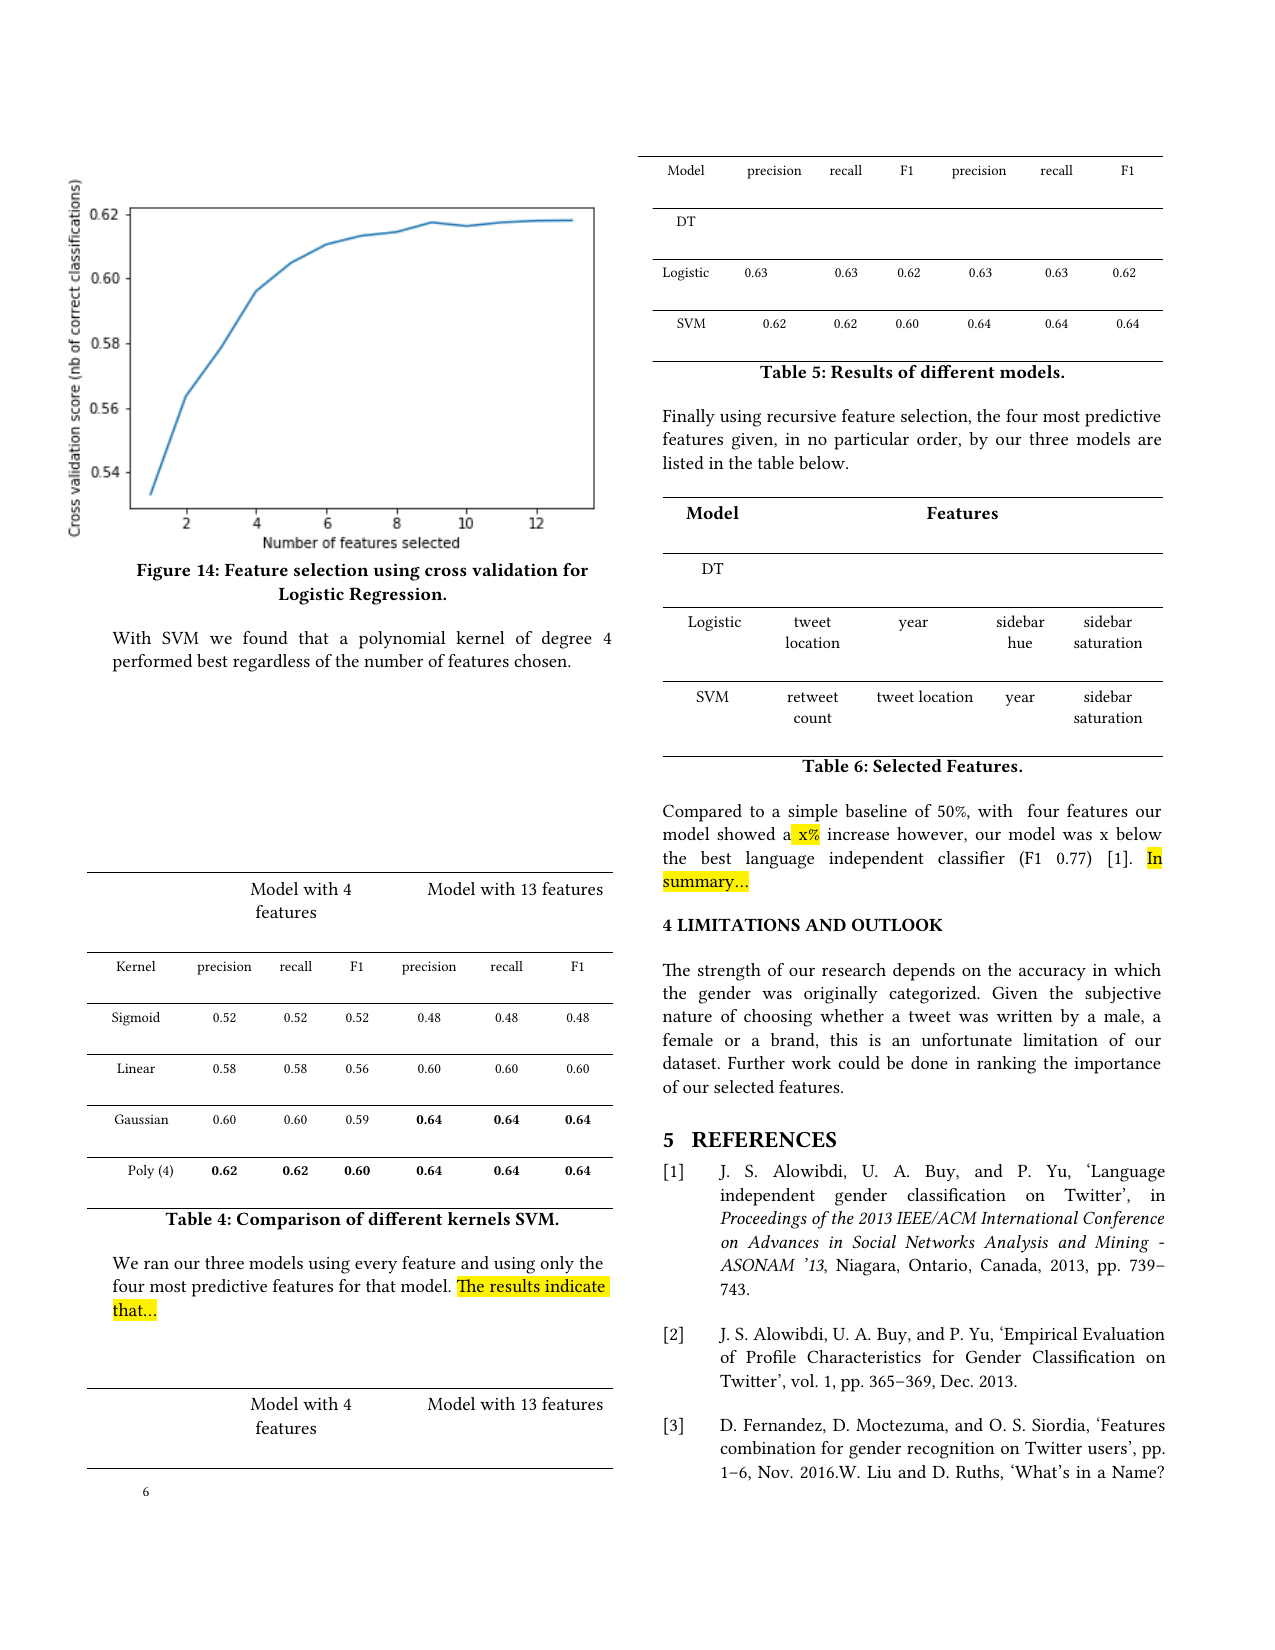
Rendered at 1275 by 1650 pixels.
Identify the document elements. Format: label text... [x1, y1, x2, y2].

table_cell 0.64 [388, 1158, 471, 1208]
text The strength of our research depends on the accuracy in which the gender was originally categorized. Given the subjective nature of choosing whether a tweet was written by a male, a female or a brand, this is an unfortunate limitation of our dataset. Further work could be done in ranking the importance of our selected features. [662, 959, 1162, 1098]
table_header Model [663, 498, 762, 553]
table_header Model with 4 features [184, 1389, 387, 1467]
table_cell 0.64 [471, 1158, 542, 1208]
table_cell sidebar hue [987, 608, 1053, 681]
table_cell Model [638, 157, 734, 207]
table_cell [863, 554, 987, 607]
table_cell 0.62 [184, 1158, 264, 1208]
table_cell 0.62 [264, 1158, 327, 1208]
table_cell 0.62 [877, 260, 937, 310]
table_cell 0.56 [327, 1055, 387, 1105]
table_cell [1092, 209, 1163, 258]
table_cell 0.64 [1021, 311, 1092, 361]
table_cell sidebar saturation [1053, 608, 1162, 681]
table_cell F1 [877, 157, 937, 207]
table_cell 0.64 [471, 1106, 542, 1156]
table_cell D. Fernandez, D. Moctezuma, and O. S. Siordia, ‘Features combination for gender recognition on Twitter users’, pp. 1–6, Nov. 2016.W. Liu and D. Ruths, ‘What’s in a Name? [716, 1415, 1177, 1483]
table_cell [2] [651, 1323, 716, 1414]
table_cell recall [264, 953, 327, 1003]
table_cell 0.60 [542, 1055, 613, 1105]
table_cell 0.59 [327, 1106, 387, 1156]
table_cell year [987, 682, 1053, 756]
text Compared to a simple baseline of 50%, with four features our model showed a x% increase however, our model was x below the best language independent classifier (F1 0.77) [1]. In summary... [662, 800, 1162, 892]
table_cell Poly (4) [87, 1158, 184, 1208]
text With SVM we found that a polynomial kernel of degree 4 performed best regardless of the number of features chosen. [112, 627, 612, 672]
table_cell precision [938, 157, 1021, 207]
text 4 LIMITATIONS AND OUTLOOK [662, 915, 1162, 936]
table_cell SVM [663, 682, 762, 756]
table_cell 0.62 [814, 311, 877, 361]
table_cell recall [1021, 157, 1092, 207]
text Table 6: Selected Features. [662, 757, 1162, 777]
table_cell 0.63 [1021, 260, 1092, 310]
table_cell J. S. Alowibdi, U. A. Buy, and P. Yu, ‘Empirical Evaluation of Profile Characteristics for Gender Classification on Twitter’, vol. 1, pp. 365–369, Dec. 2013. [716, 1323, 1177, 1414]
table_cell F1 [542, 953, 613, 1003]
table_cell 0.64 [938, 311, 1021, 361]
table_header Model with 13 features [388, 873, 613, 952]
text Table 4: Comparison of different kernels SVM. [112, 1209, 612, 1229]
table_cell Kernel [87, 953, 184, 1003]
table_cell [877, 209, 937, 258]
table_cell 0.48 [471, 1004, 542, 1054]
table_header [87, 1389, 184, 1467]
table_cell 0.63 [734, 260, 814, 310]
table_header Model with 13 features [388, 1389, 613, 1467]
table_cell 0.60 [264, 1106, 327, 1156]
table_cell F1 [327, 953, 387, 1003]
table_header Features [763, 498, 1162, 553]
table_cell 0.63 [814, 260, 877, 310]
table_cell year [863, 608, 987, 681]
table_header J. S. Alowibdi, U. A. Buy, and P. Yu, ‘Language independent gender classification on Twitter’, in Proceedings of the 2013 IEEE/ACM International Conference on Advances in Social Networks Analysis and Mining - ASONAM ’13, Niagara, Ontario, Canada, 2013, pp. 739–743. [716, 1161, 1177, 1323]
table_cell 0.63 [938, 260, 1021, 310]
table_cell 0.64 [542, 1106, 613, 1156]
table_cell 0.62 [1092, 260, 1163, 310]
table_cell F1 [1092, 157, 1163, 207]
table_cell 0.58 [184, 1055, 264, 1105]
table_cell Linear [87, 1055, 184, 1105]
table_cell 0.60 [388, 1055, 471, 1105]
text We ran our three models using every feature and using only the four most predictive features for that model. The results indicate that… [112, 1252, 612, 1321]
table_cell tweet location [763, 608, 862, 681]
table_cell Logistic [663, 608, 762, 681]
table_cell 0.60 [184, 1106, 264, 1156]
table_header Model with 4 features [184, 873, 387, 952]
text Figure 14: Feature selection using cross validation for Logistic Regression. [112, 558, 612, 604]
text Table 5: Results of different models. [662, 362, 1162, 383]
table_cell [1021, 209, 1092, 258]
table_cell [3] [651, 1415, 716, 1483]
table_cell SVM [653, 311, 734, 361]
table_cell [734, 209, 814, 258]
table_cell Gaussian [87, 1106, 184, 1156]
table_cell precision [184, 953, 264, 1003]
table_cell DT [663, 554, 762, 607]
table_cell Sigmoid [87, 1004, 184, 1054]
text 5 REFERENCES [662, 1127, 1162, 1153]
table_cell 0.60 [471, 1055, 542, 1105]
table_cell 0.62 [734, 311, 814, 361]
table_cell recall [471, 953, 542, 1003]
table_cell [987, 554, 1053, 607]
table_cell [763, 554, 862, 607]
table_cell recall [814, 157, 877, 207]
text Finally using recursive feature selection, the four most predictive features given, in no particular order, by our three models are listed in the table below. [662, 406, 1162, 474]
table_cell 0.64 [542, 1158, 613, 1208]
table_cell 0.52 [184, 1004, 264, 1054]
table_cell retweet count [763, 682, 862, 756]
table_cell Logistic [653, 260, 734, 310]
table_cell 0.48 [542, 1004, 613, 1054]
table_cell tweet location [863, 682, 987, 756]
table_cell 0.52 [327, 1004, 387, 1054]
table_cell 0.52 [264, 1004, 327, 1054]
table_cell sidebar saturation [1053, 682, 1162, 756]
table_cell [1053, 554, 1162, 607]
table_cell [814, 209, 877, 258]
table_cell 0.60 [877, 311, 937, 361]
table_cell 0.58 [264, 1055, 327, 1105]
table_cell 0.64 [1092, 311, 1163, 361]
table_header [87, 873, 184, 952]
table_cell DT [653, 209, 734, 258]
table_cell 0.48 [388, 1004, 471, 1054]
table_cell precision [734, 157, 814, 207]
table_cell [938, 209, 1021, 258]
table_cell 0.60 [327, 1158, 387, 1208]
table_cell 0.64 [388, 1106, 471, 1156]
table_header [1] [651, 1161, 716, 1323]
table_cell precision [388, 953, 471, 1003]
